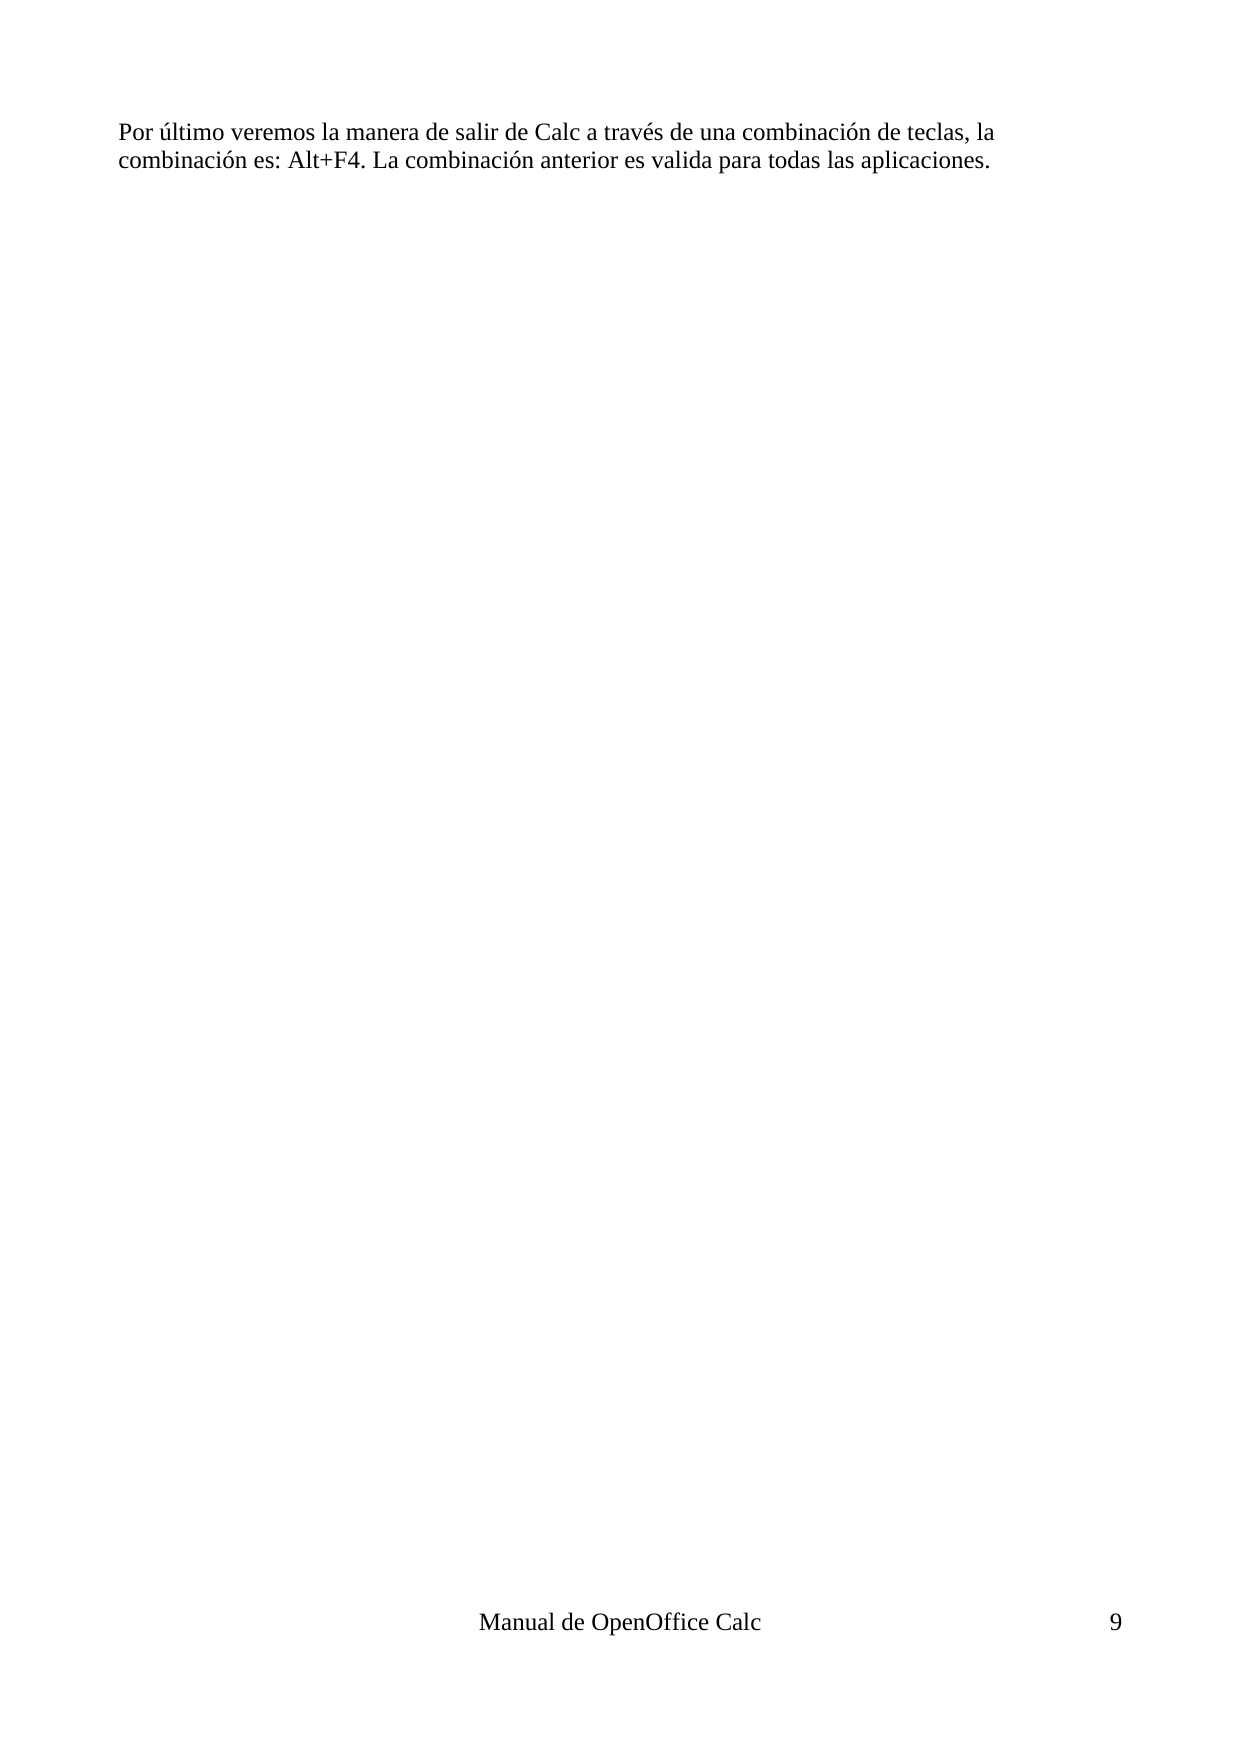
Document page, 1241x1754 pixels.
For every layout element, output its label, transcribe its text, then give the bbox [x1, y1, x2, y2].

text Por último veremos la manera de salir de Calc a través de una combinación de teclas, la combinación es: Alt+F4. La combinación anterior es valida para todas las aplicaciones. [118, 118, 1122, 173]
